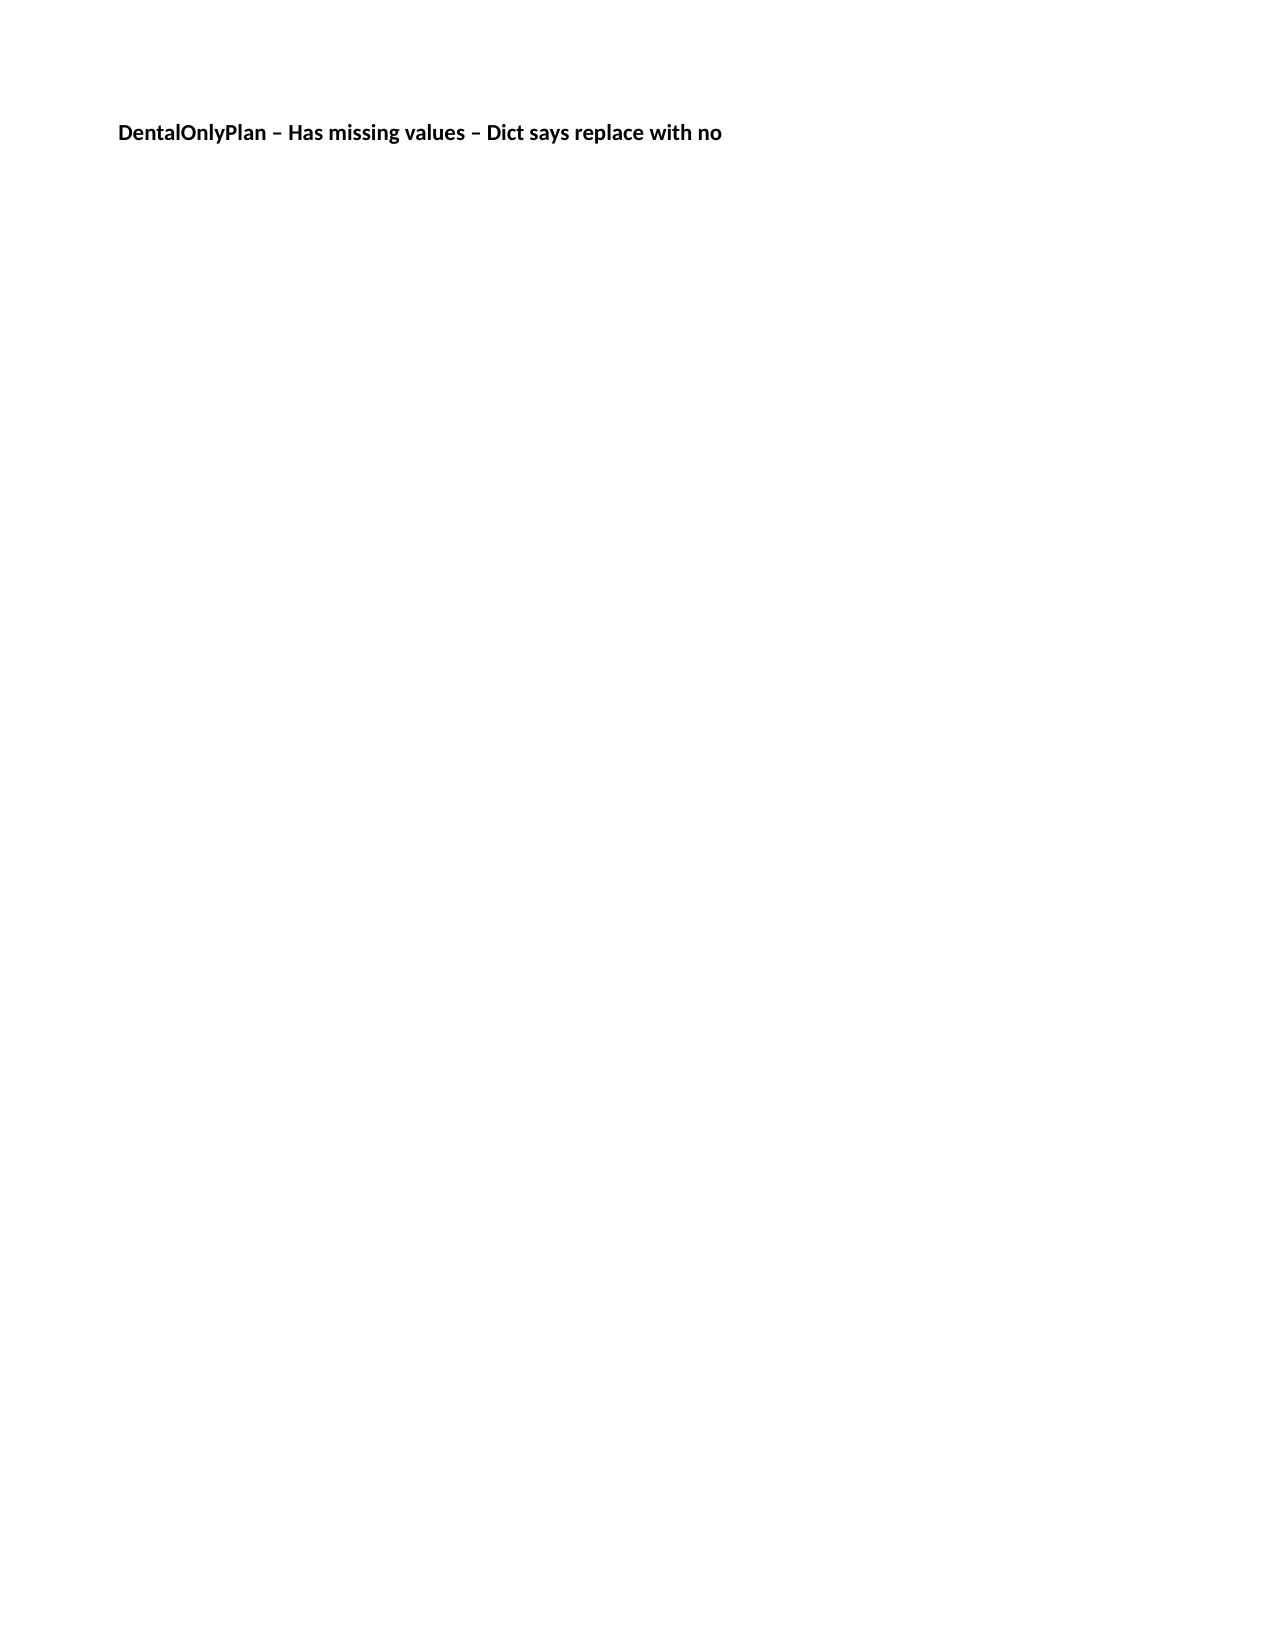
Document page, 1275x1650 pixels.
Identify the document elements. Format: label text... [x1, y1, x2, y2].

text DentalOnlyPlan – Has missing values – Dict says replace with no [118, 118, 1157, 146]
